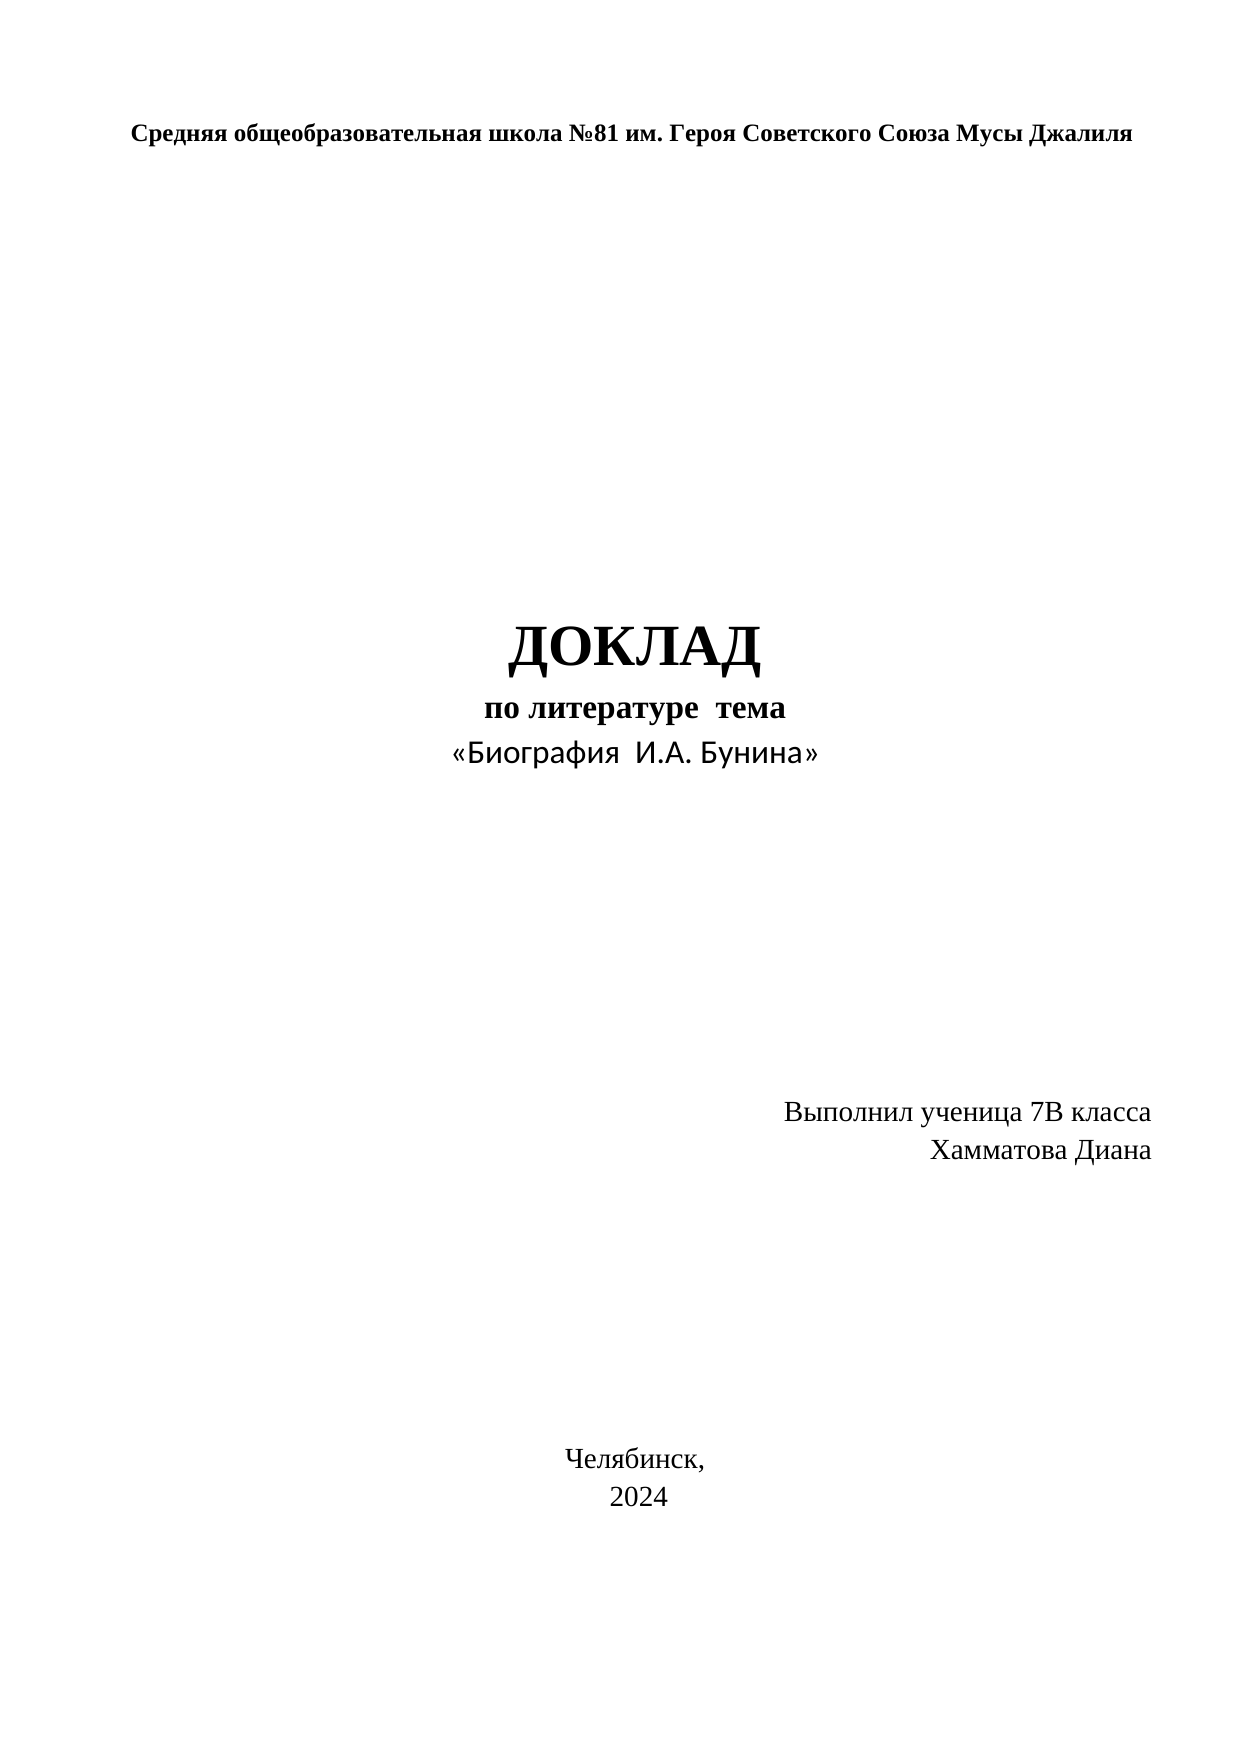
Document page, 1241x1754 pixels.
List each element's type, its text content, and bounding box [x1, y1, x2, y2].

text «Биография И.А. Бунина» [118, 732, 1152, 772]
text 2024 [118, 1479, 1152, 1513]
text Хамматова Диана [118, 1132, 1152, 1166]
text по литературе тема [118, 687, 1152, 726]
text Челябинск, [118, 1441, 1152, 1474]
text Выполнил ученица 7В класса [118, 1094, 1152, 1127]
subtitle Средняя общеобразовательная школа №81 им. Героя Советского Союза Мусы Джалиля [118, 118, 1152, 147]
text ДОКЛАД [118, 610, 1152, 677]
